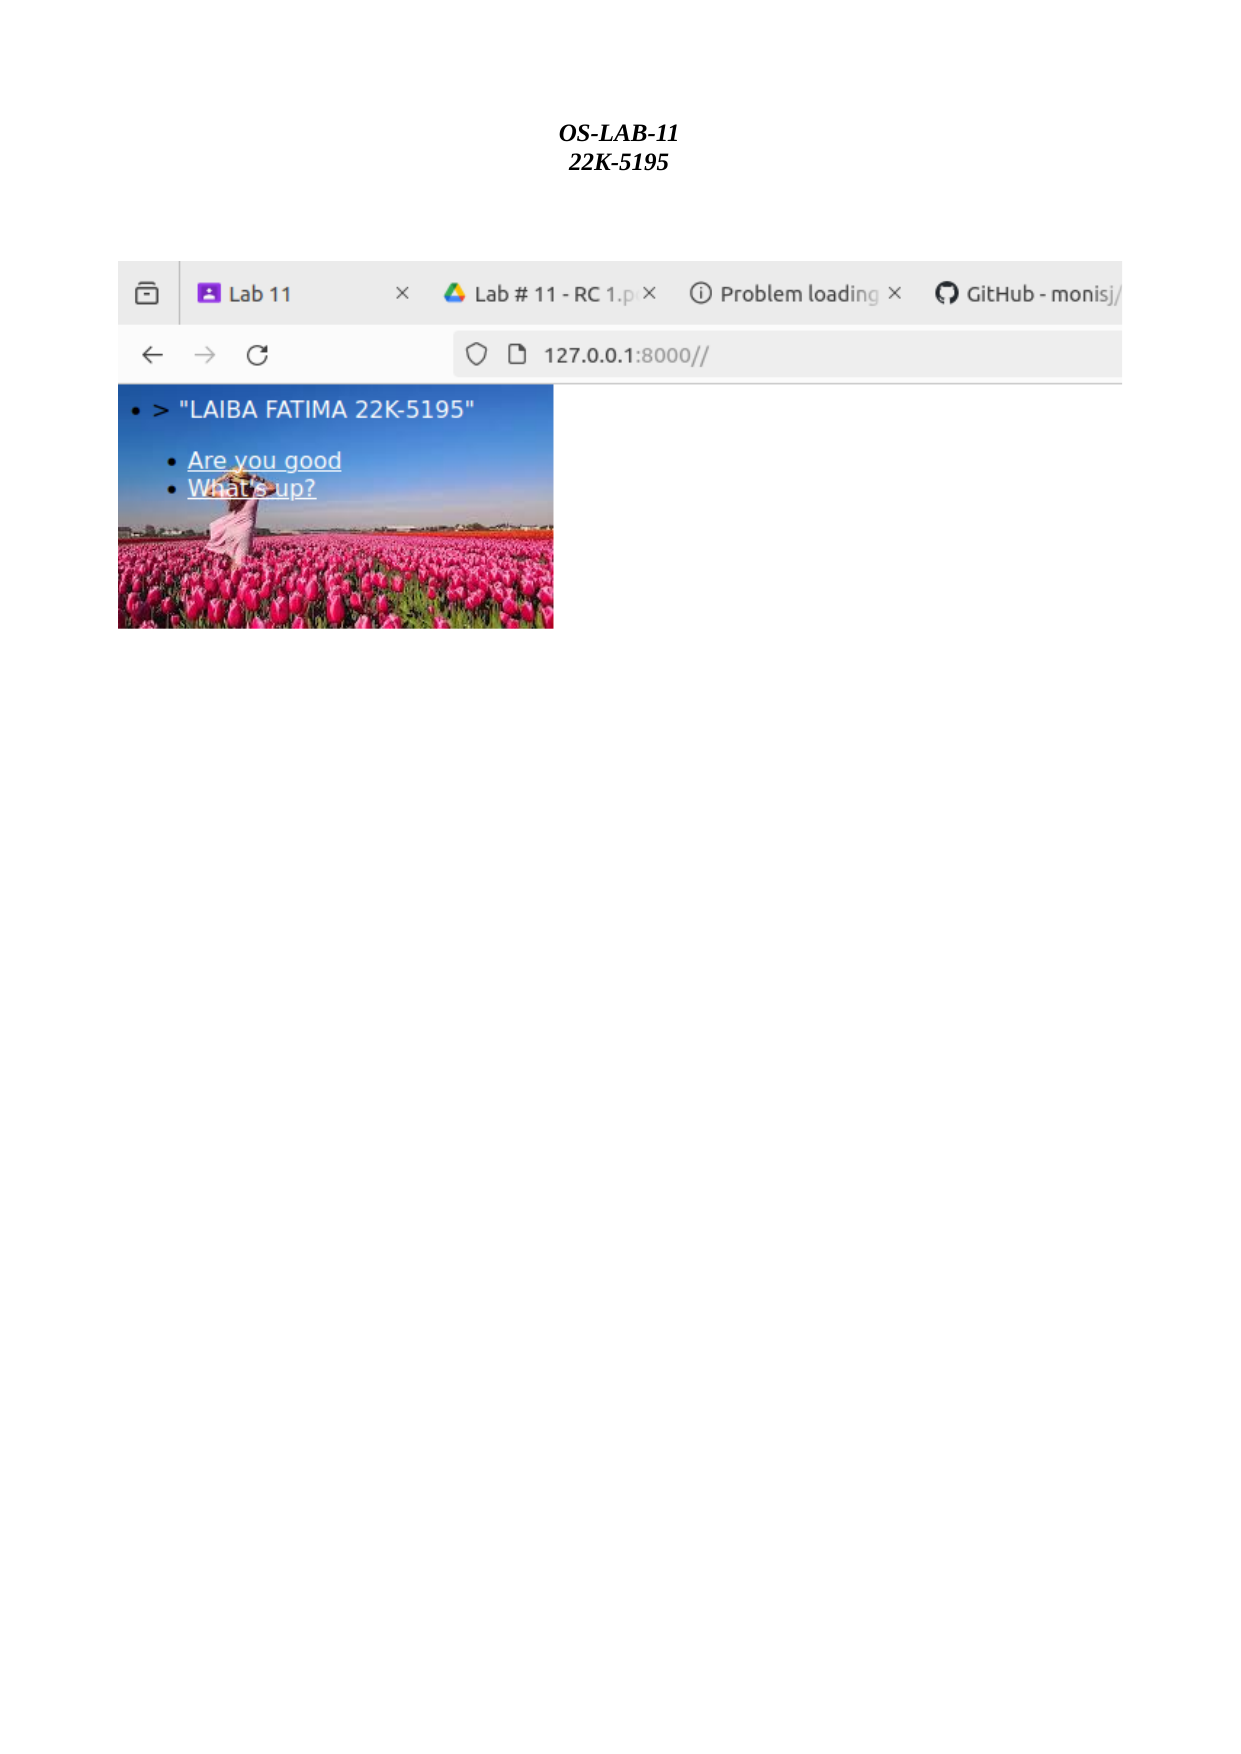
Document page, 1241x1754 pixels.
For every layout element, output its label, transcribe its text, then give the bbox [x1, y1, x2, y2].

text 22K-5195 [118, 147, 1122, 176]
text OS-LAB-11 [118, 118, 1122, 147]
picture [118, 261, 1123, 789]
